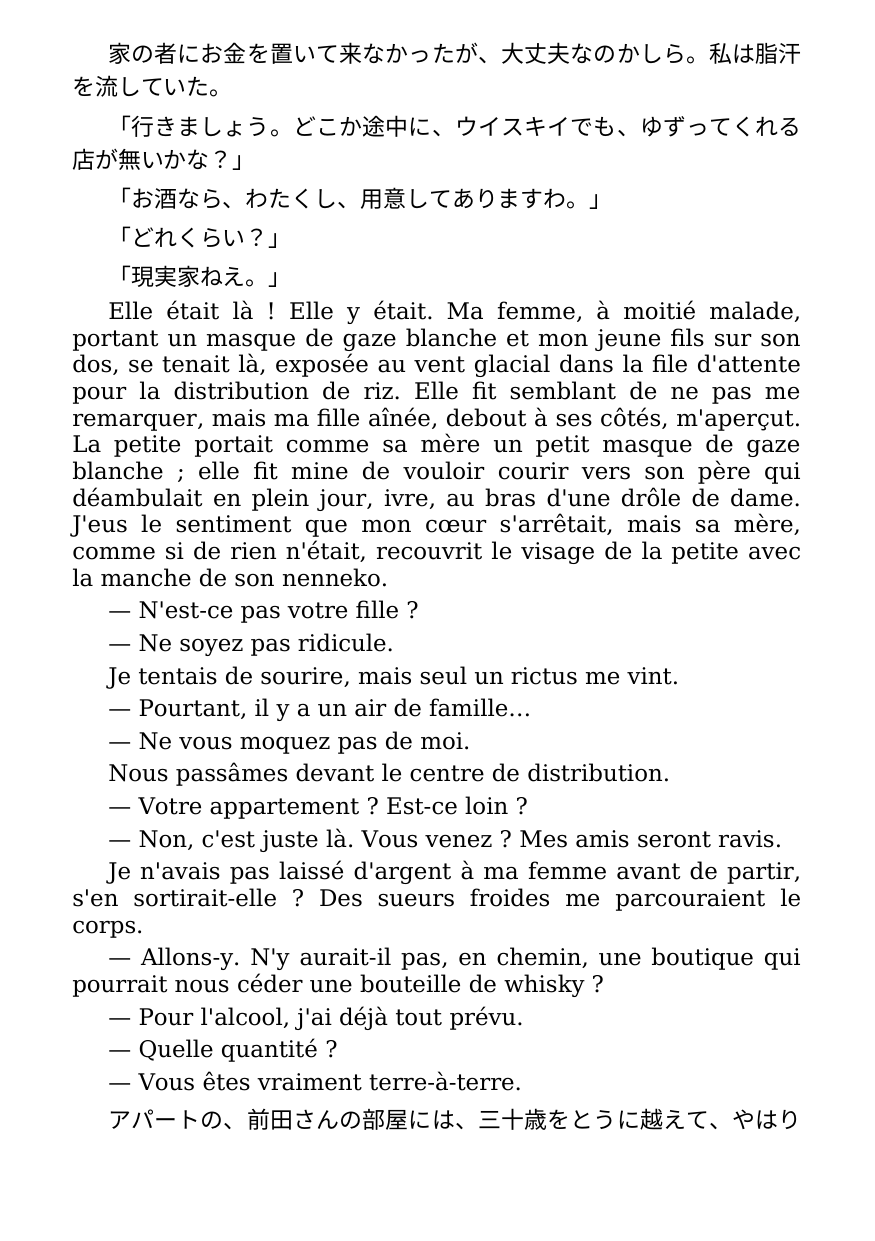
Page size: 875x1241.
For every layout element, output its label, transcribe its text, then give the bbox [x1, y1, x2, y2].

text — Votre appartement ? Est-ce loin ? [72, 793, 802, 820]
text — Quelle quantité ? [72, 1036, 802, 1063]
text — N'est-ce pas votre fille ? [72, 598, 802, 624]
text アパートの、前田さんの部屋には、三十歳をとうに越えて、やはり [72, 1101, 802, 1135]
text — Non, c'est juste là. Vous venez ? Mes amis seront ravis. [72, 826, 802, 852]
text Nous passâmes devant le centre de distribution. [72, 761, 802, 787]
text 「行きましょう。どこか途中に、ウイスキイでも、ゆずってくれる店が無いかな？」 [72, 108, 802, 175]
text — Allons-y. N'y aurait-il pas, en chemin, une boutique qui pourrait nous céder une bouteille de whisky ? [72, 944, 802, 998]
text 「現実家ねえ。」 [72, 259, 802, 292]
text Je tentais de sourire, mais seul un rictus me vint. [72, 663, 802, 689]
text 「どれくらい？」 [72, 220, 802, 253]
text Je n'avais pas laissé d'argent à ma femme avant de partir, s'en sortirait-elle ? Des sueurs froides me parcouraient le corps. [72, 858, 802, 938]
text — Pourtant, il y a un air de famille… [72, 695, 802, 722]
text 家の者にお金を置いて来なかったが、大丈夫なのかしら。私は脂汗を流していた。 [72, 36, 802, 102]
text — Ne soyez pas ridicule. [72, 630, 802, 657]
text — Ne vous moquez pas de moi. [72, 728, 802, 755]
text Elle était là ! Elle y était. Ma femme, à moitié malade, portant un masque de gaze blanche et mon jeune fils sur son dos, se tenait là, exposée au vent glacial dans la file d'attente pour la distribution de riz. Elle fit semblant de ne pas me remarquer, mais ma fille aînée, debout à ses côtés, m'aperçut. La petite portait comme sa mère un petit masque de gaze blanche ; elle fit mine de vouloir courir vers son père qui déambulait en plein jour, ivre, au bras d'une drôle de dame. J'eus le sentiment que mon cœur s'arrêtait, mais sa mère, comme si de rien n'était, recouvrit le visage de la petite avec la manche de son nenneko. [72, 298, 802, 592]
text — Pour l'alcool, j'ai déjà tout prévu. [72, 1004, 802, 1030]
text 「お酒なら、わたくし、用意してありますわ。」 [72, 181, 802, 214]
text — Vous êtes vraiment terre-à-terre. [72, 1069, 802, 1096]
